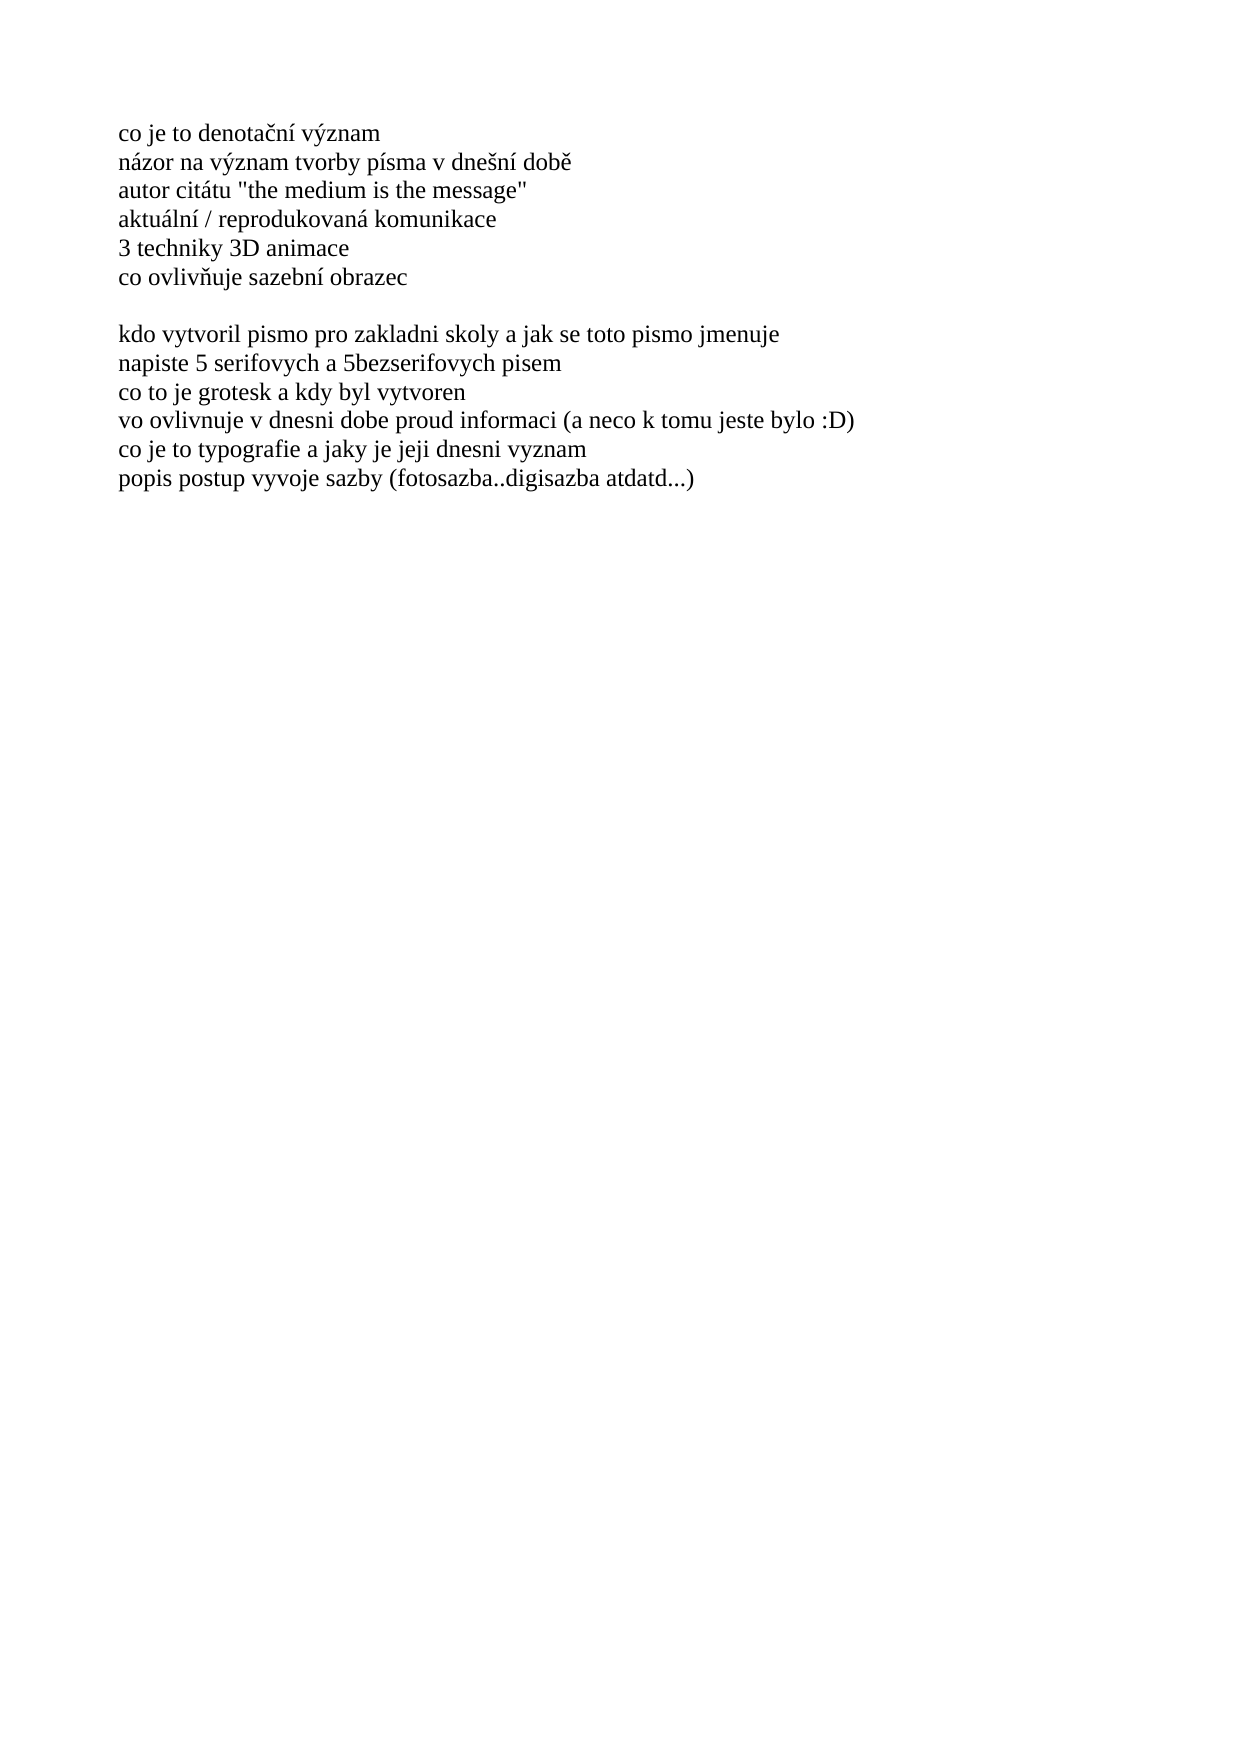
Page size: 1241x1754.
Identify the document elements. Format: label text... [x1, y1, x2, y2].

text co je to denotační význam názor na význam tvorby písma v dnešní době autor citátu "the medium is the message" aktuální / reprodukovaná komunikace 3 techniky 3D animace co ovlivňuje sazební obrazec [118, 118, 1122, 291]
text kdo vytvoril pismo pro zakladni skoly a jak se toto pismo jmenuje napiste 5 serifovych a 5bezserifovych pisem co to je grotesk a kdy byl vytvoren vo ovlivnuje v dnesni dobe proud informaci (a neco k tomu jeste bylo :D) co je to typografie a jaky je jeji dnesni vyznam popis postup vyvoje sazby (fotosazba..digisazba atdatd...) [118, 319, 1122, 492]
